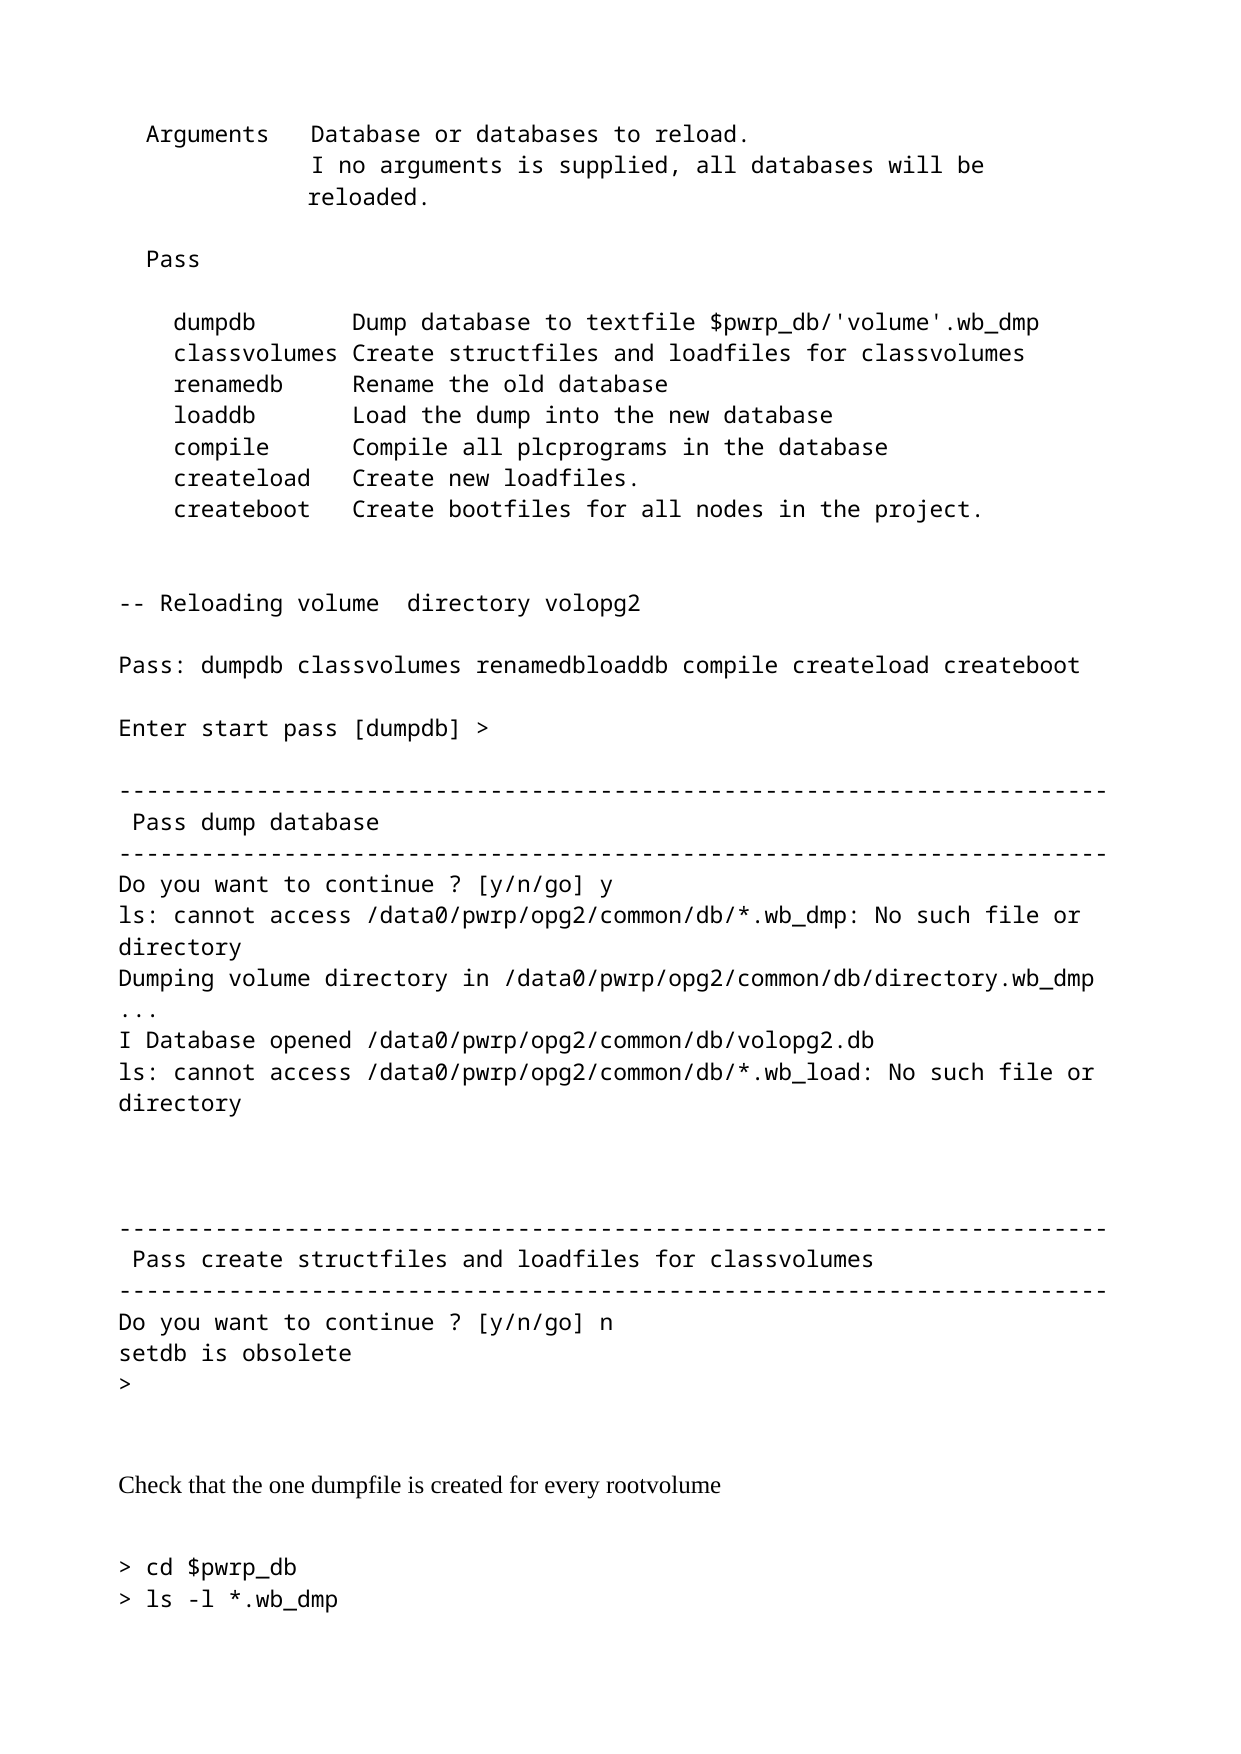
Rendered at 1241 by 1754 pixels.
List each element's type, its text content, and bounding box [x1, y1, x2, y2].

text renamedb Rename the old database [118, 368, 1122, 399]
text Pass create structfiles and loadfiles for classvolumes [118, 1243, 1122, 1274]
text ------------------------------------------------------------------------ [118, 774, 1122, 806]
text compile Compile all plcprograms in the database [118, 431, 1122, 462]
text ls: cannot access /data0/pwrp/opg2/common/db/*.wb_load: No such file or directory [118, 1056, 1122, 1118]
text Do you want to continue ? [y/n/go] n [118, 1306, 1122, 1337]
text setdb is obsolete [118, 1337, 1122, 1368]
text I no arguments is supplied, all databases will be reloaded. [118, 149, 1122, 212]
text Check that the one dumpfile is created for every rootvolume [118, 1471, 1122, 1498]
text ------------------------------------------------------------------------ [118, 1274, 1122, 1306]
text > cd $pwrp_db [118, 1551, 1122, 1582]
text Dumping volume directory in /data0/pwrp/opg2/common/db/directory.wb_dmp [118, 962, 1122, 993]
text dumpdb Dump database to textfile $pwrp_db/'volume'.wb_dmp [118, 306, 1122, 337]
text loaddb Load the dump into the new database [118, 399, 1122, 431]
text createload Create new loadfiles. [118, 462, 1122, 493]
text Pass [118, 243, 1122, 274]
text classvolumes Create structfiles and loadfiles for classvolumes [118, 337, 1122, 368]
text ... [118, 993, 1122, 1024]
text Arguments Database or databases to reload. [118, 118, 1122, 149]
text createboot Create bootfiles for all nodes in the project. [118, 493, 1122, 524]
text ------------------------------------------------------------------------ [118, 1212, 1122, 1243]
text Pass dump database [118, 806, 1122, 837]
text > [118, 1368, 1122, 1399]
text Pass: dumpdb classvolumes renamedbloaddb compile createload createboot [118, 649, 1122, 681]
text -- Reloading volume directory volopg2 [118, 587, 1122, 618]
text Do you want to continue ? [y/n/go] y [118, 868, 1122, 899]
text ls: cannot access /data0/pwrp/opg2/common/db/*.wb_dmp: No such file or directory [118, 899, 1122, 962]
text Enter start pass [dumpdb] > [118, 712, 1122, 743]
text ------------------------------------------------------------------------ [118, 837, 1122, 868]
text I Database opened /data0/pwrp/opg2/common/db/volopg2.db [118, 1024, 1122, 1056]
text > ls -l *.wb_dmp [118, 1582, 1122, 1614]
